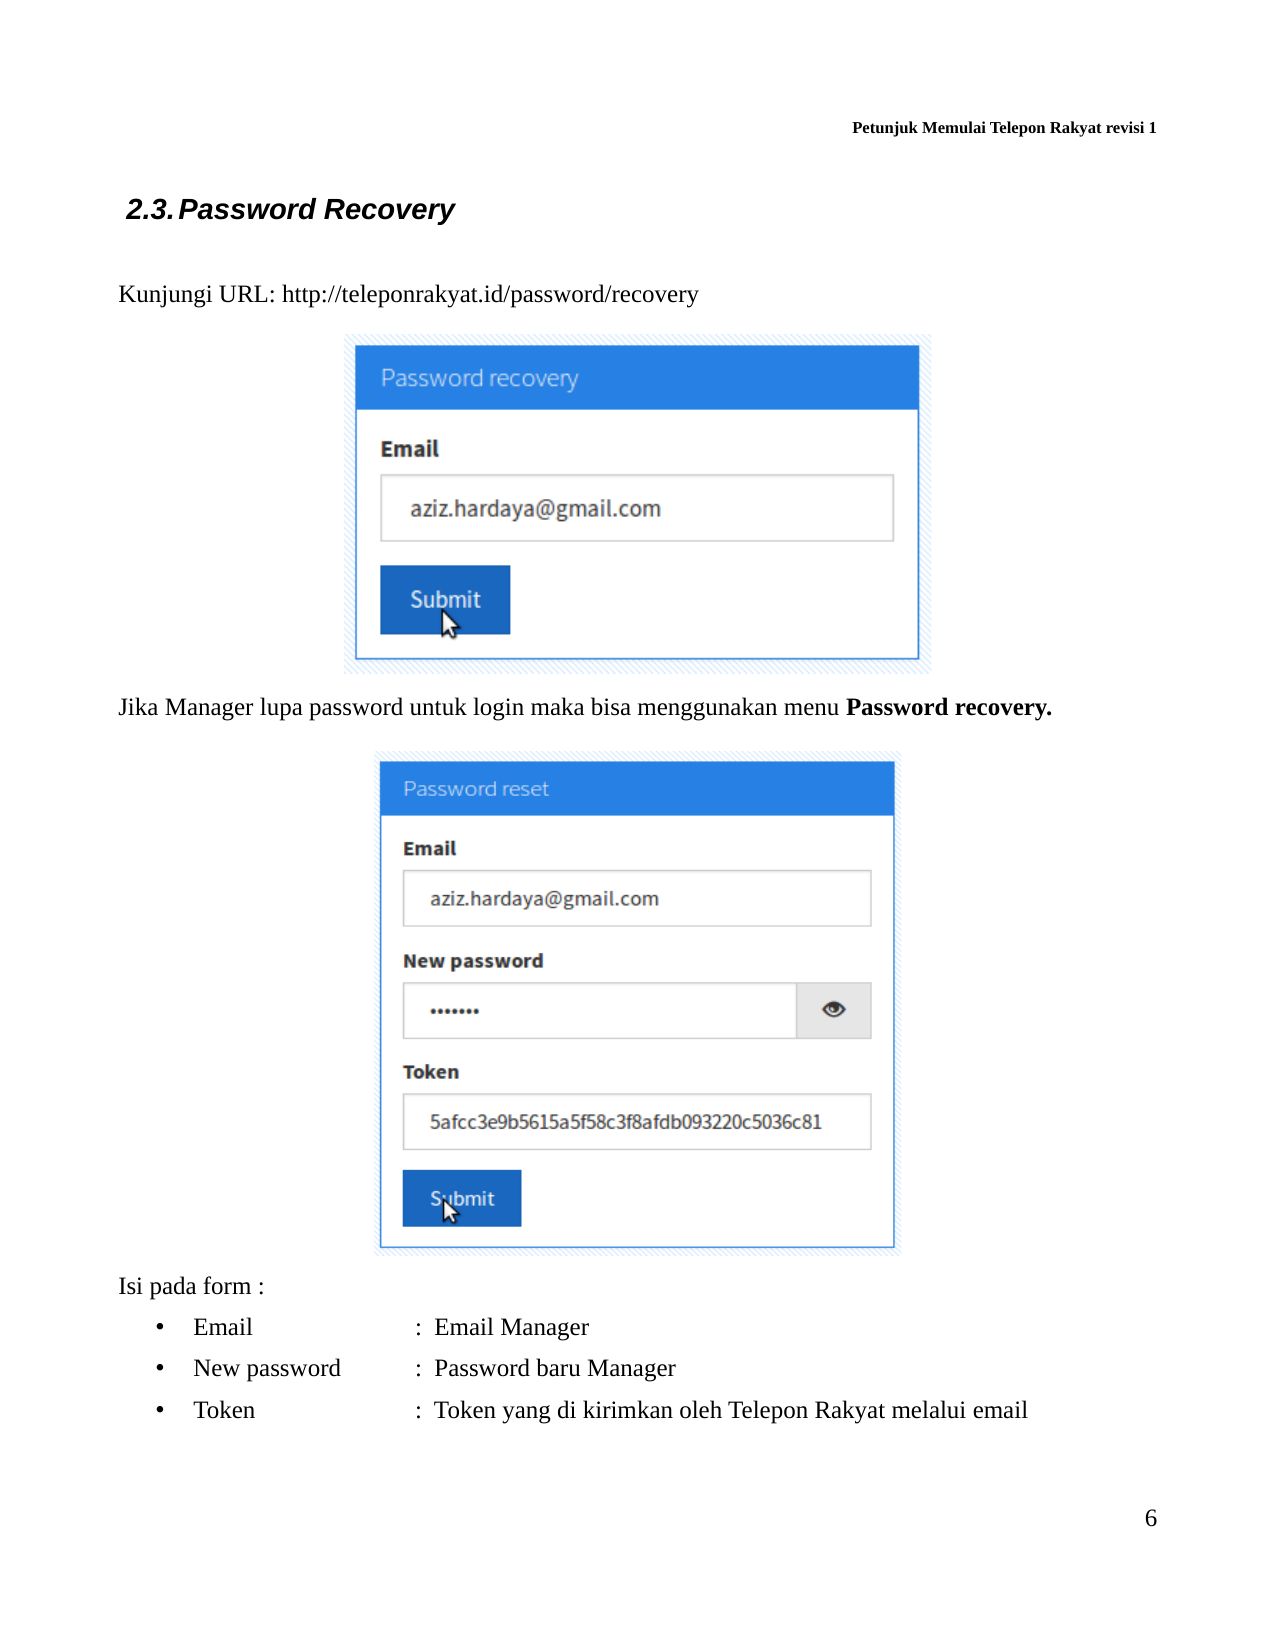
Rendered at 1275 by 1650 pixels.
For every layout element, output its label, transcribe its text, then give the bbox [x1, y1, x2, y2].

list Email : Email Manager [156, 1312, 1157, 1341]
subtitle Password Recovery [118, 192, 1157, 225]
picture [373, 751, 902, 1256]
list Token : Token yang di kirimkan oleh Telepon Rakyat melalui email [156, 1395, 1157, 1423]
text Kunjungi URL: http://teleponrakyat.id/password/recovery [118, 279, 1157, 308]
text Jika Manager lupa password untuk login maka bisa menggunakan menu Password recovery. [118, 692, 1157, 720]
picture [343, 334, 932, 674]
text Isi pada form : [118, 1271, 1157, 1300]
list New password : Password baru Manager [156, 1353, 1157, 1382]
